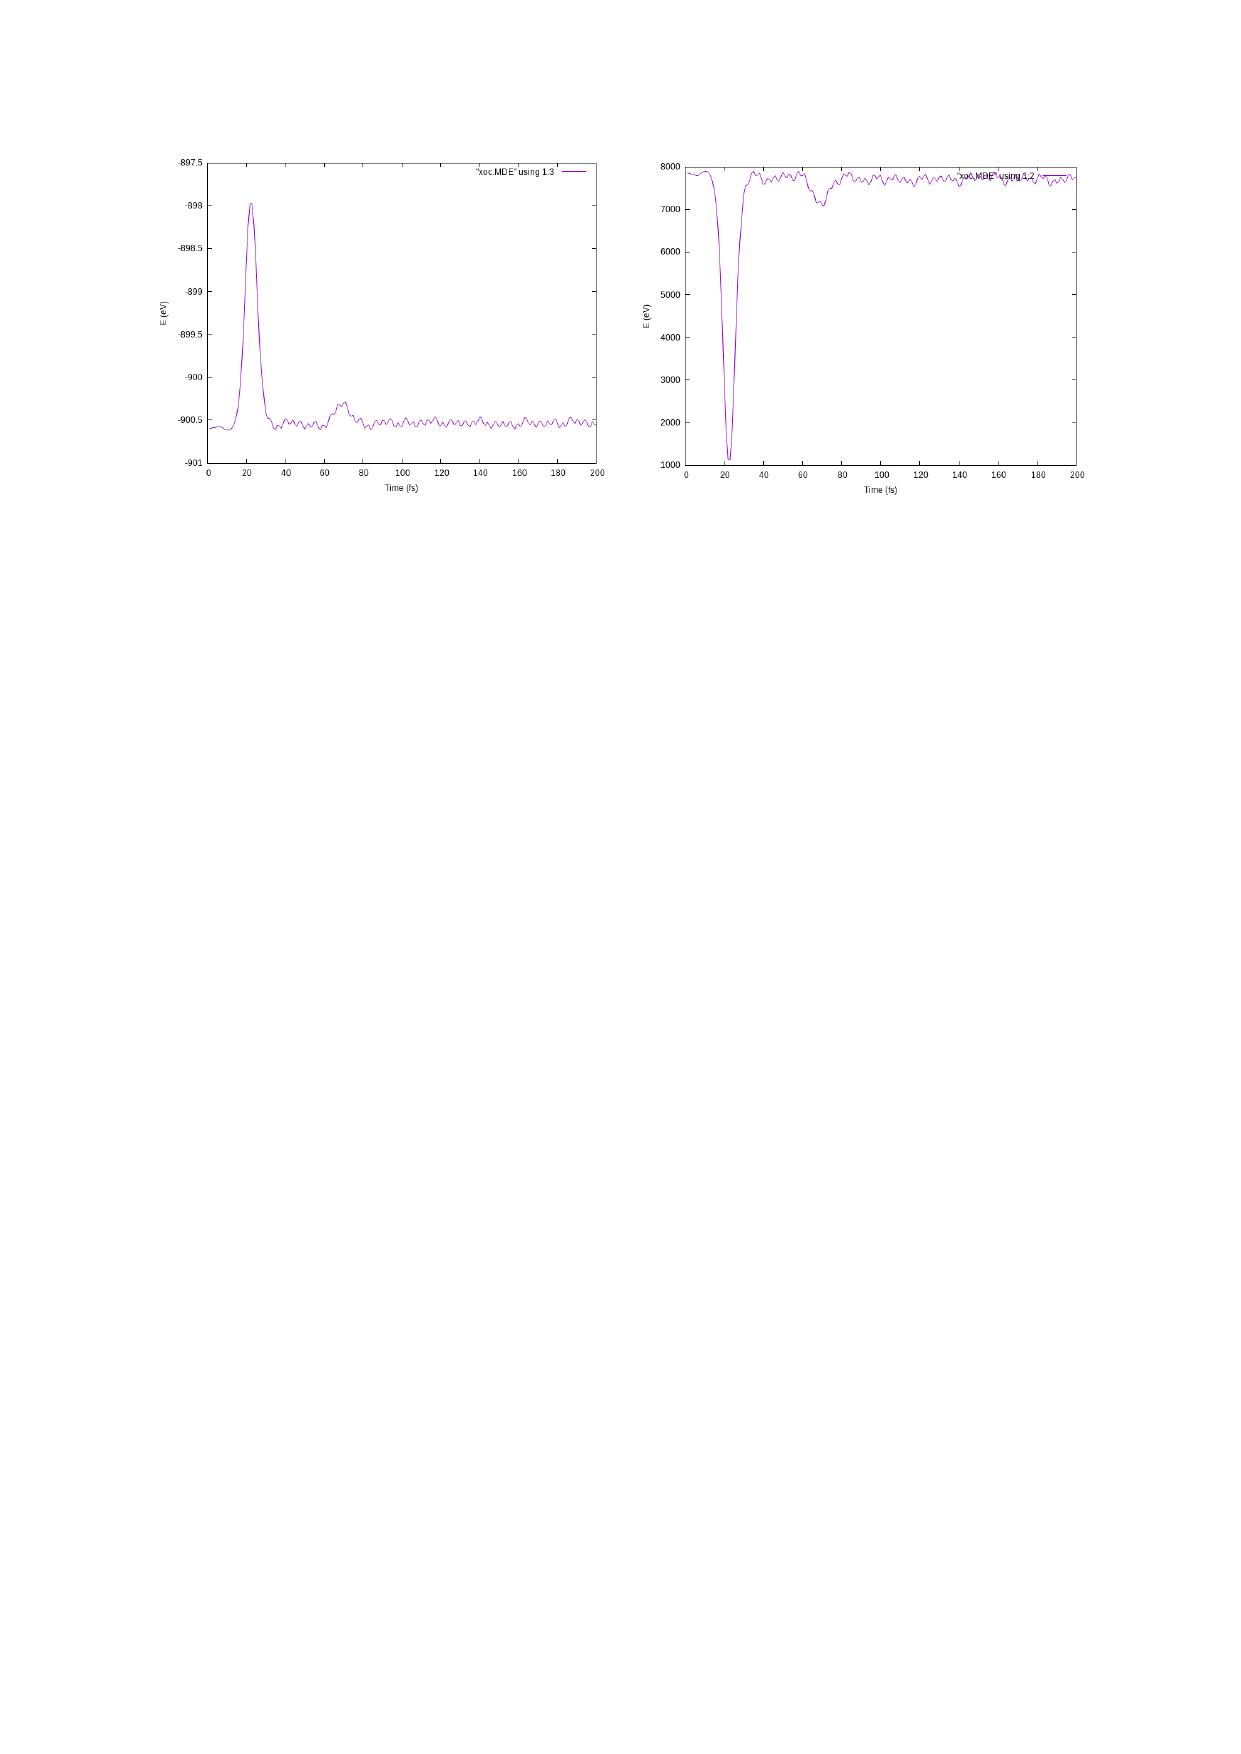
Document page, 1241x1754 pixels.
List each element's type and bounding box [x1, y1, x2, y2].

picture [639, 161, 1085, 496]
picture [156, 156, 606, 494]
